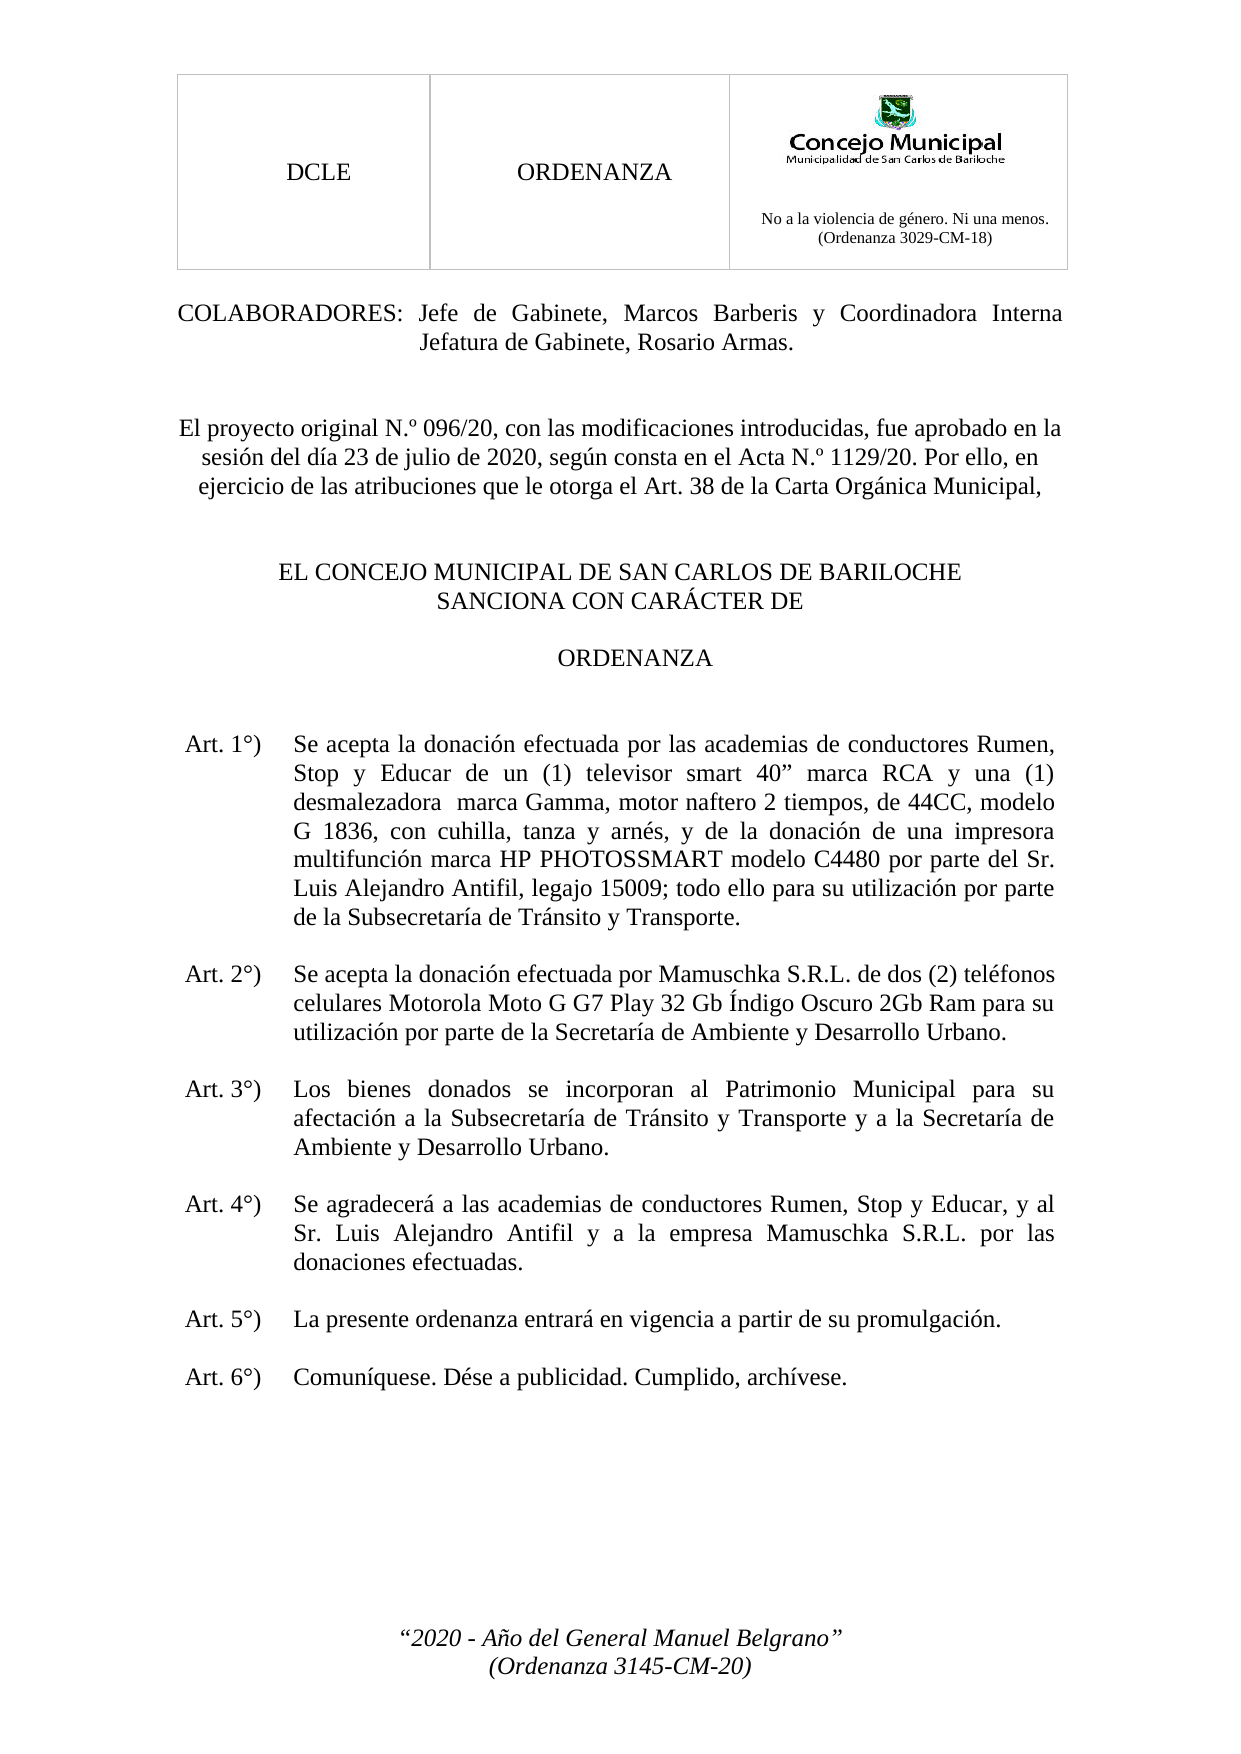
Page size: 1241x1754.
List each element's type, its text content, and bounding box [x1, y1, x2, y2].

table_cell Se agradecerá a las academias de conductores Rumen, Stop y Educar, y al Sr. Luis Alejandro Antifil y a la empresa Mamuschka S.R.L. por las donaciones efectuadas. [286, 1190, 1063, 1304]
table_cell Comuníquese. Dése a publicidad. Cumplido, archívese. [286, 1362, 1063, 1419]
table_cell Art. 4°) [177, 1190, 286, 1304]
table_cell Se acepta la donación efectuada por Mamuschka S.R.L. de dos (2) teléfonos celulares Motorola Moto G G7 Play 32 Gb Índigo Oscuro 2Gb Ram para su utilización por parte de la Secretaría de Ambiente y Desarrollo Urbano. [286, 960, 1063, 1074]
text El proyecto original N.º 096/20, con las modificaciones introducidas, fue aprobado en la sesión del día 23 de julio de 2020, según consta en el Acta N.º 1129/20. Por ello, en ejercicio de las atribuciones que le otorga el Art. 38 de la Carta Orgánica Municipal, [177, 413, 1063, 499]
picture [772, 95, 1025, 169]
table_cell La presente ordenanza entrará en vigencia a partir de su promulgación. [286, 1305, 1063, 1362]
table_cell Art. 5°) [177, 1305, 286, 1362]
table_cell Los bienes donados se incorporan al Patrimonio Municipal para su afectación a la Subsecretaría de Tránsito y Transporte y a la Secretaría de Ambiente y Desarrollo Urbano. [286, 1075, 1063, 1189]
text COLABORADORES: Jefe de Gabinete, Marcos Barberis y Coordinadora Interna Jefatura de Gabinete, Rosario Armas. [177, 298, 1063, 356]
table_header Art. 1°) [177, 730, 286, 959]
table_header Se acepta la donación efectuada por las academias de conductores Rumen, Stop y Educar de un (1) televisor smart 40” marca RCA y una (1) desmalezadora marca Gamma, motor naftero 2 tiempos, de 44CC, modelo G 1836, con cuhilla, tanza y arnés, y de la donación de una impresora multifunción marca HP PHOTOSSMART modelo C4480 por parte del Sr. Luis Alejandro Antifil, legajo 15009; todo ello para su utilización por parte de la Subsecretaría de Tránsito y Transporte. [286, 730, 1063, 959]
text SANCIONA CON CARÁCTER DE [177, 586, 1063, 614]
table_cell Art. 3°) [177, 1075, 286, 1189]
text EL CONCEJO MUNICIPAL DE SAN CARLOS DE BARILOCHE [177, 557, 1063, 586]
text ORDENANZA [177, 643, 1093, 672]
table_cell Art. 2°) [177, 960, 286, 1074]
table_cell Art. 6°) [177, 1362, 286, 1419]
